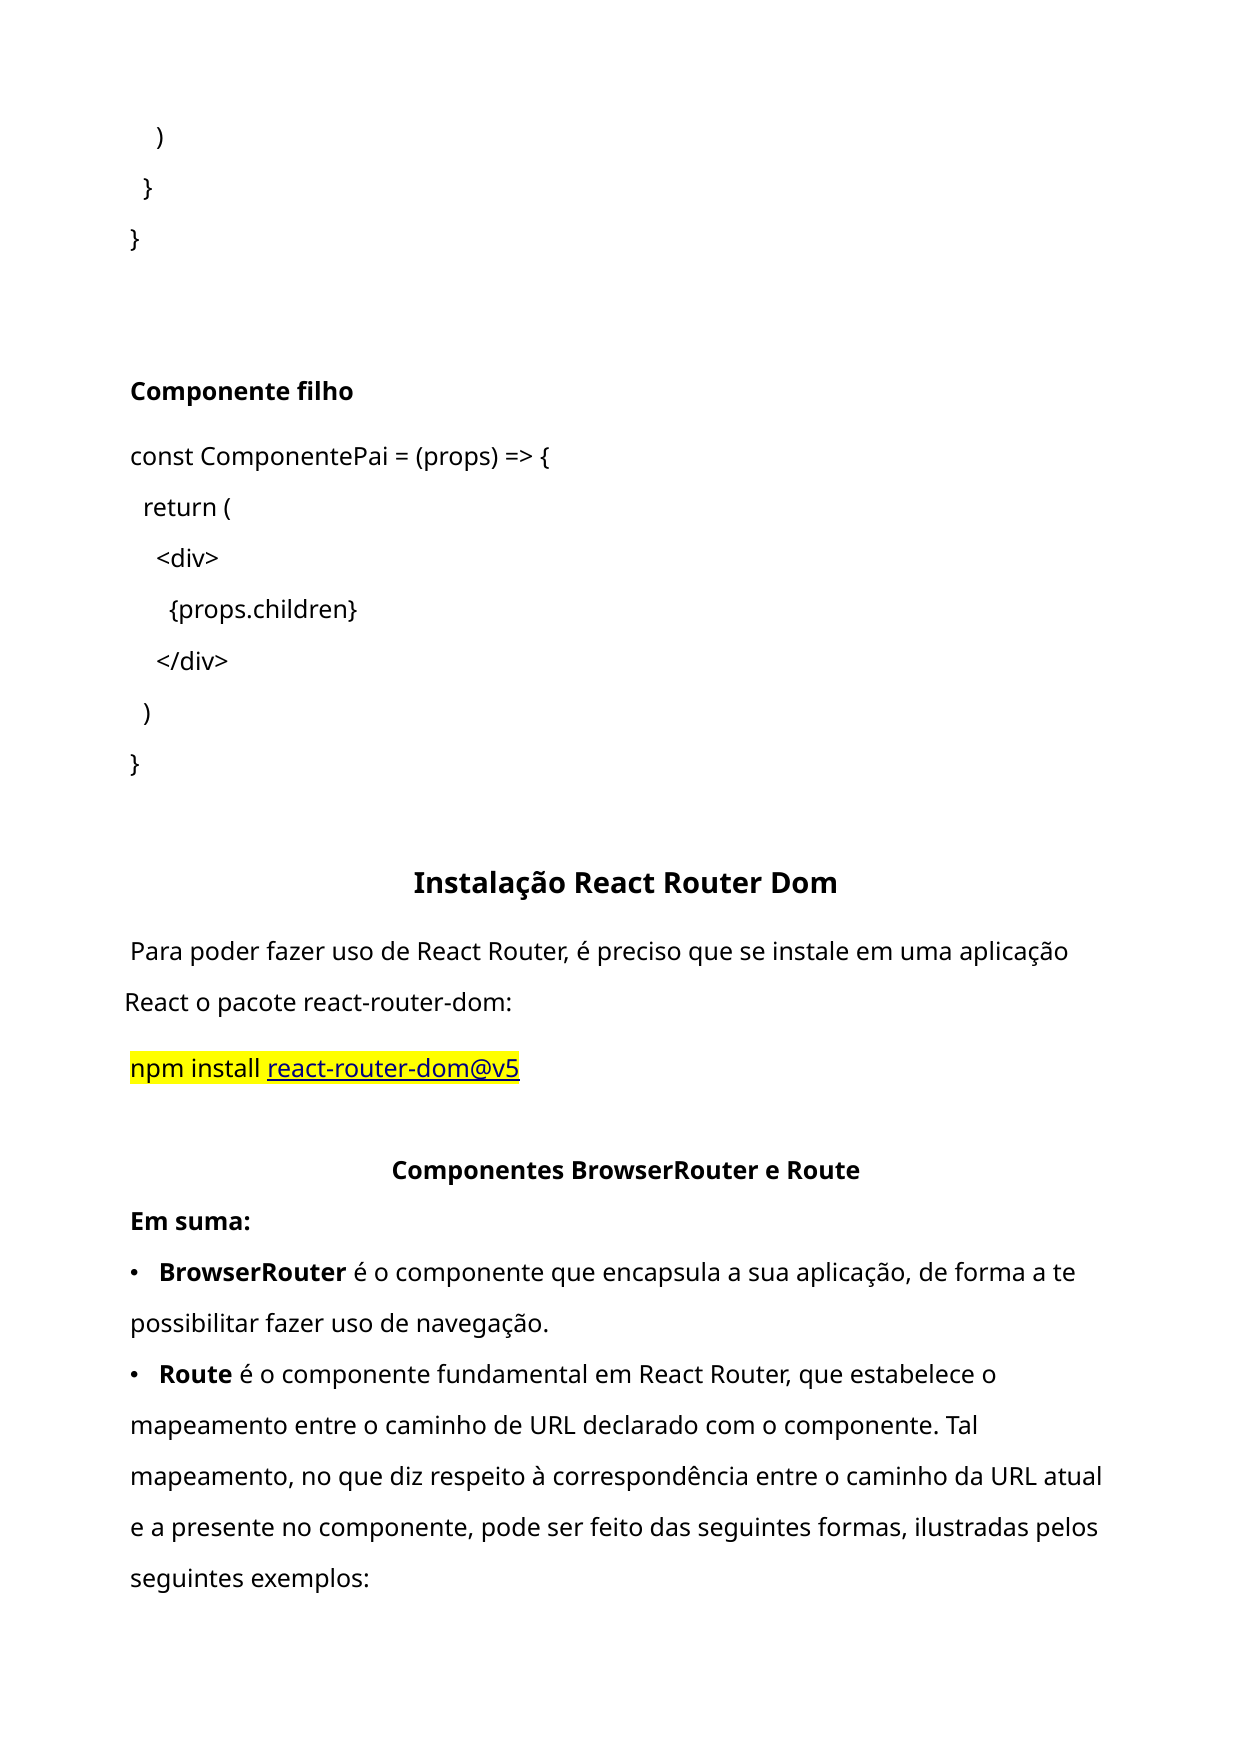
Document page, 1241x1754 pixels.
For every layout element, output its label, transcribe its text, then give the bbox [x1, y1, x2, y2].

text Componente filho [130, 373, 1122, 407]
text Para poder fazer uso de React Router, é preciso que se instale em uma aplicação React o pacote react-router-dom: [124, 934, 1122, 1019]
text return ( [130, 490, 1122, 524]
text <div> [130, 541, 1122, 575]
text } [130, 745, 1122, 779]
text </div> [130, 643, 1122, 677]
text npm install react-router-dom@v5 [130, 1051, 1122, 1084]
list BrowserRouter é o componente que encapsula a sua aplicação, de forma a te possibilitar fazer uso de navegação. [130, 1255, 1122, 1340]
text } [130, 169, 1122, 203]
text } [130, 220, 1122, 254]
text ) [130, 118, 1122, 152]
text Em suma: [130, 1204, 1122, 1238]
subtitle Instalação React Router Dom [130, 862, 1122, 902]
text ) [130, 694, 1122, 728]
list Route é o componente fundamental em React Router, que estabelece o mapeamento entre o caminho de URL declarado com o componente. Tal mapeamento, no que diz respeito à correspondência entre o caminho da URL atual e a presente no componente, pode ser feito das seguintes formas, ilustradas pelos seguintes exemplos: [130, 1357, 1122, 1595]
text {props.children} [130, 592, 1122, 626]
text const ComponentePai = (props) => { [130, 439, 1122, 473]
text Componentes BrowserRouter e Route [130, 1153, 1122, 1187]
